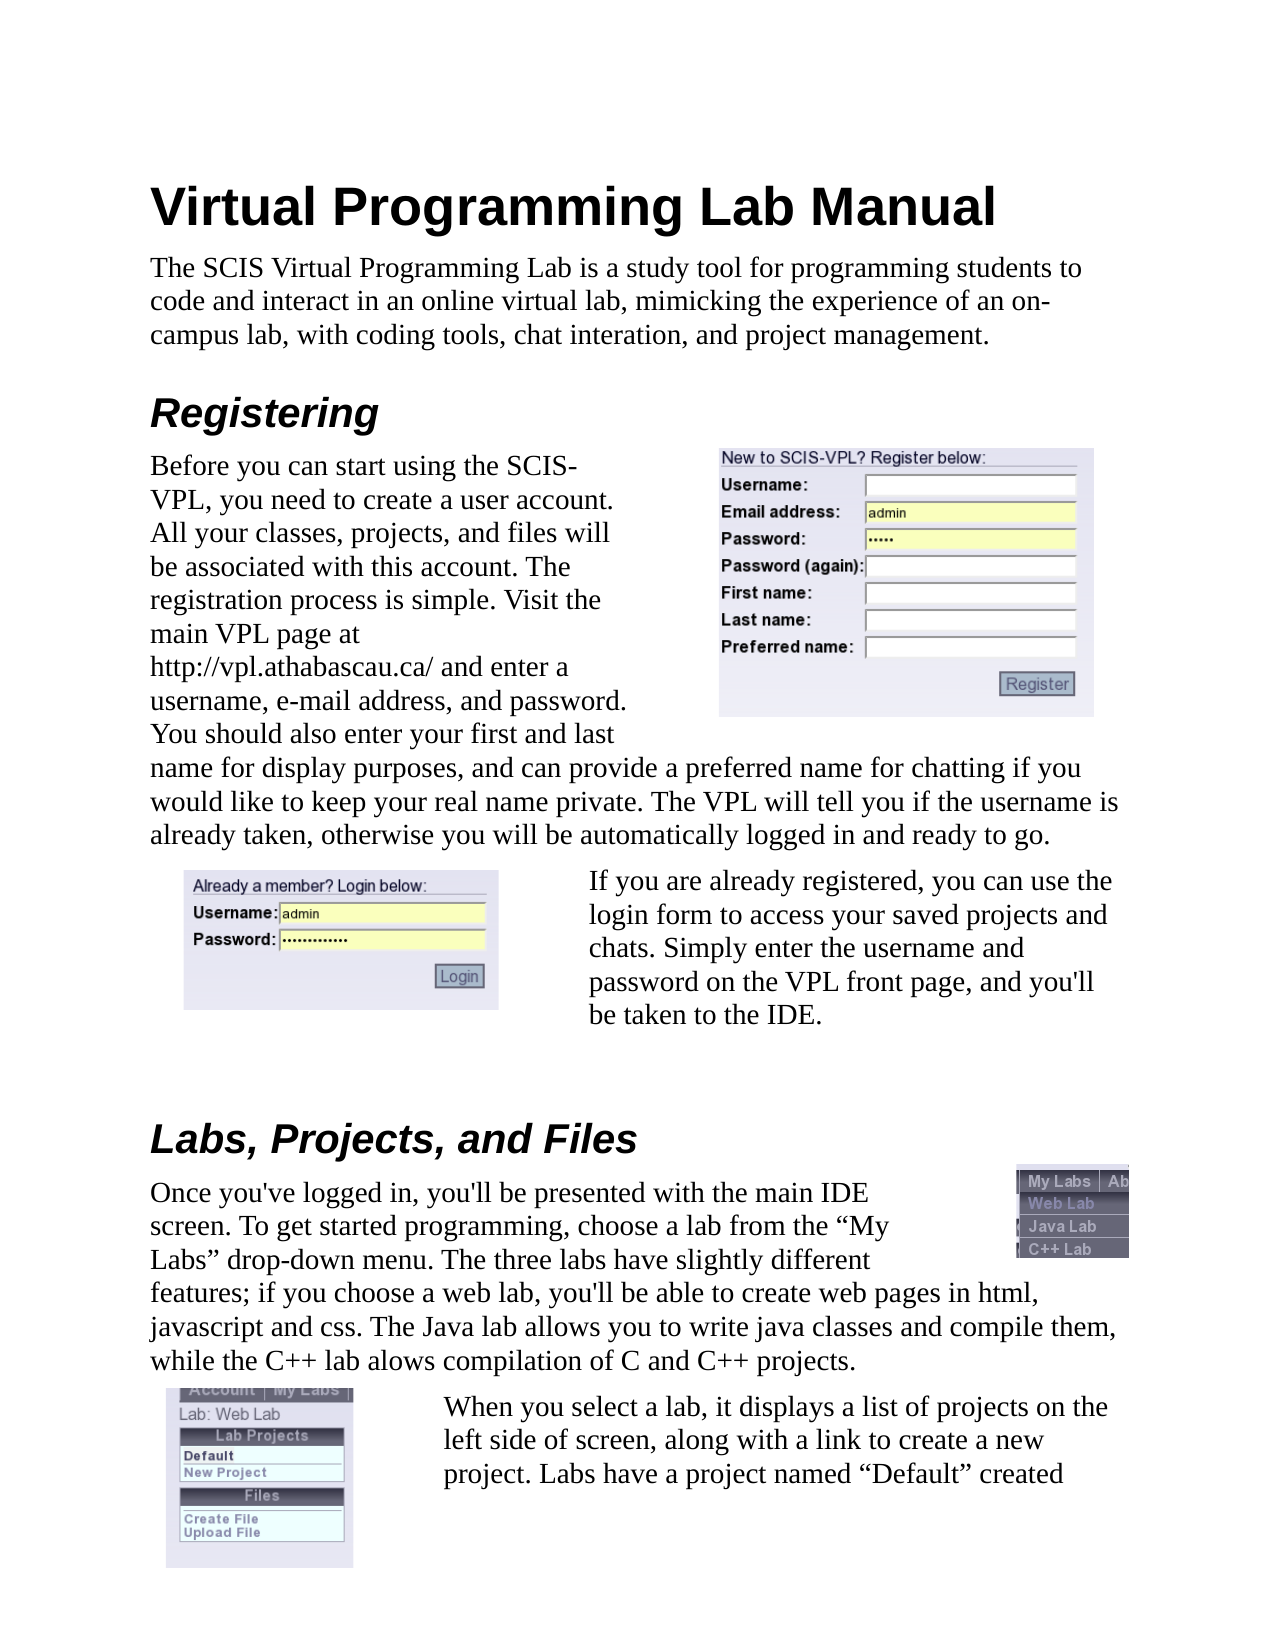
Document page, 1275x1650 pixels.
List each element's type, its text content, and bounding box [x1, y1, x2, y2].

subtitle Labs, Projects, and Files [150, 1114, 1125, 1162]
text When you select a lab, it displays a list of projects on the left side of screen, along with a link to create a new project. Labs have a project named “Default” created [354, 1389, 1125, 1489]
picture [165, 1388, 354, 1568]
subtitle Registering [150, 388, 1125, 436]
text If you are already registered, you can use the login form to access your saved projects and chats. Simply enter the username and password on the VPL front page, and you'll be taken to the IDE. [150, 863, 1125, 1031]
text The SCIS Virtual Programming Lab is a study tool for programming students to code and interact in an online virtual lab, mimicking the experience of an on-campus lab, with coding tools, chat interation, and project management. [150, 250, 1125, 350]
picture [1016, 1164, 1129, 1258]
picture [718, 448, 1094, 717]
picture [183, 870, 499, 1010]
subtitle Virtual Programming Lab Manual [150, 175, 1125, 237]
text Before you can start using the SCIS-VPL, you need to create a user account. All your classes, projects, and files will be associated with this account. The registration process is simple. Visit the main VPL page at http://vpl.athabascau.ca/ and enter a username, e-mail address, and password. You should also enter your first and last name for display purposes, and can provide a preferred name for chatting if you would like to keep your real name private. The VPL will tell you if the username is already taken, otherwise you will be automatically logged in and ready to go. [150, 448, 1125, 851]
text Once you've logged in, you'll be presented with the main IDE screen. To get started programming, choose a lab from the “My Labs” drop-down menu. The three labs have slightly different features; if you choose a web lab, you'll be able to create web pages in html, javascript and css. The Java lab allows you to write java classes and compile them, while the C++ lab alows compilation of C and C++ projects. [150, 1175, 1125, 1376]
